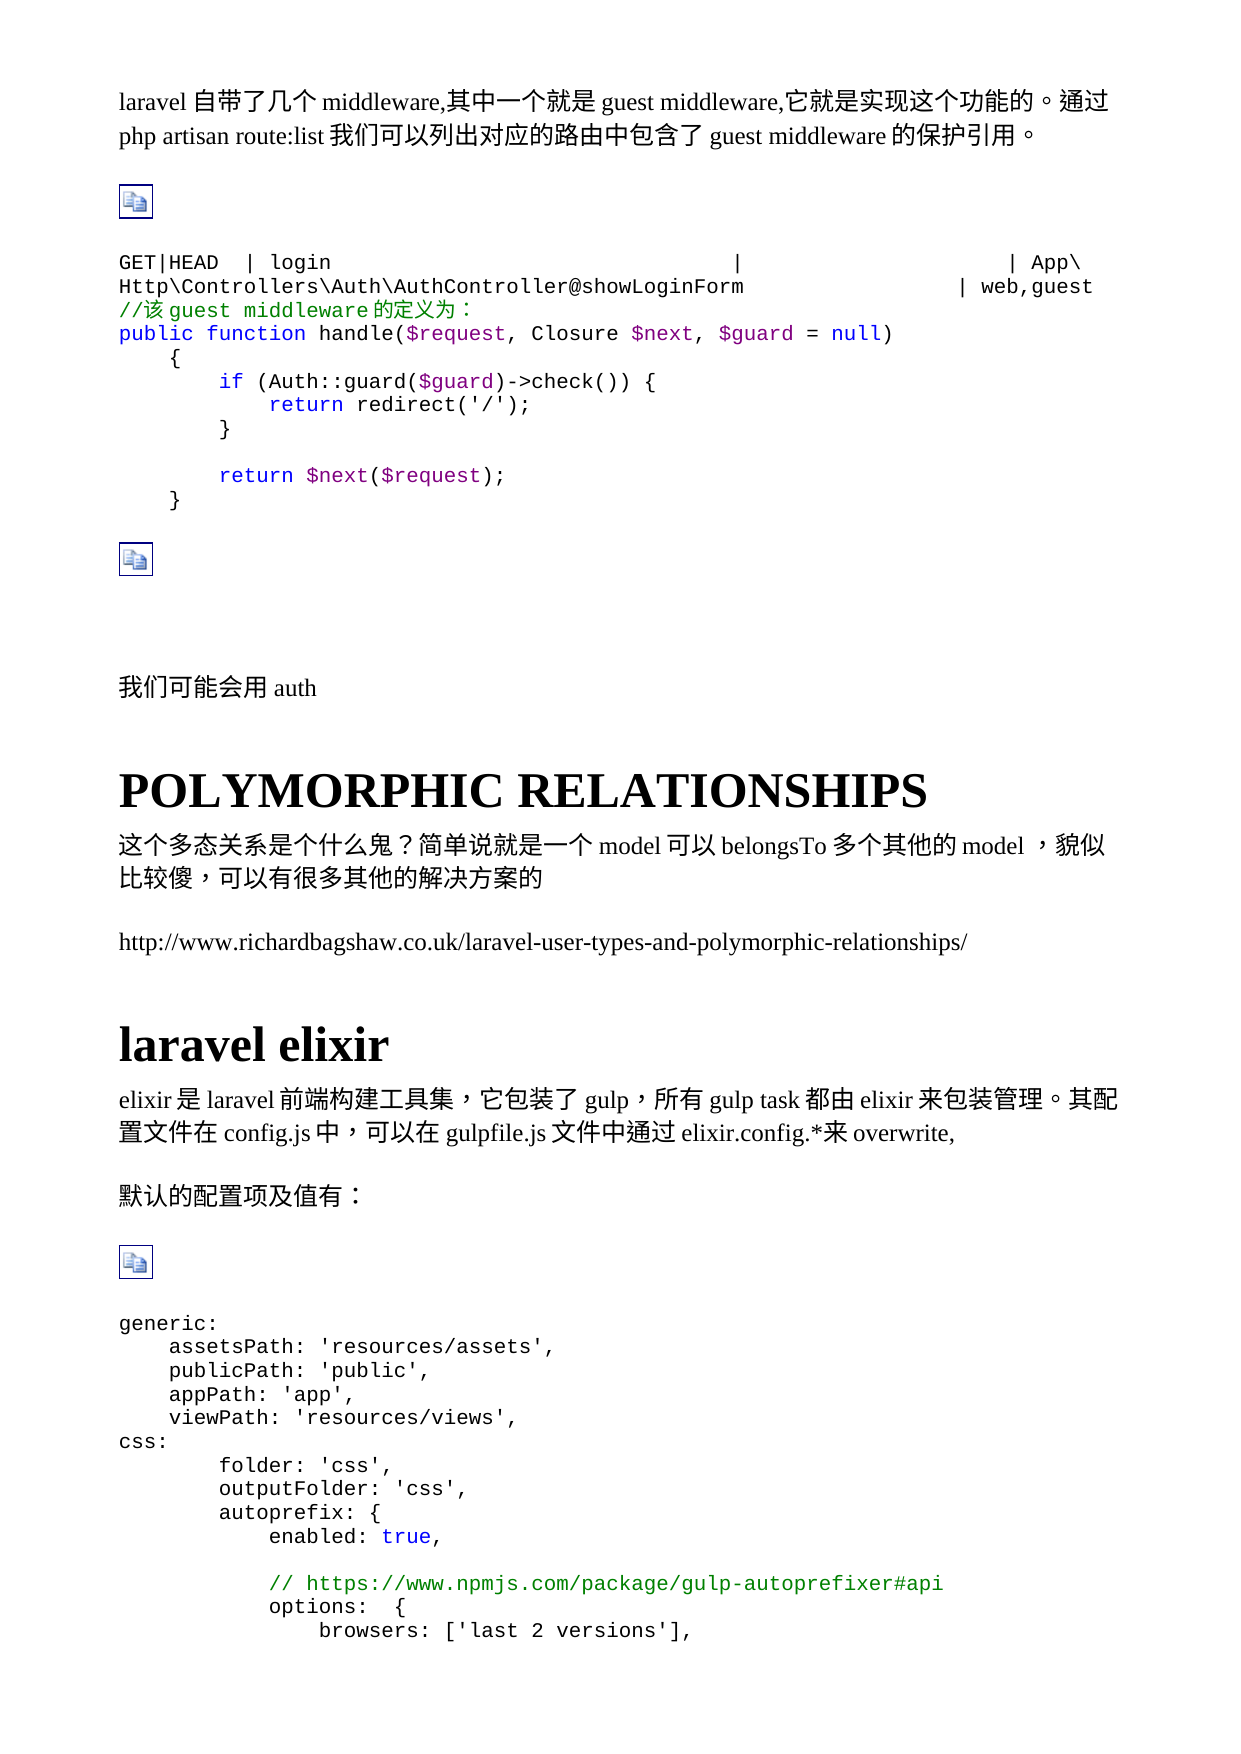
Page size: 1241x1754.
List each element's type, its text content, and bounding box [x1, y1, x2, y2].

text //该guest middleware的定义为： [119, 300, 1121, 323]
picture [120, 186, 152, 217]
text elixir是laravel前端构建工具集，它包装了gulp，所有gulp task都由elixir来包装管理。其配置文件在config.js中，可以在gulpfile.js文件中通过elixir.config.*来overwrite, [119, 1085, 1121, 1148]
picture [120, 544, 152, 575]
text http://www.richardbagshaw.co.uk/laravel-user-types-and-polymorphic-relationships/ [119, 927, 1121, 956]
text folder: 'css', [119, 1455, 1121, 1478]
subtitle laravel elixir [119, 1015, 1121, 1072]
subtitle POLYMORPHIC RELATIONSHIPS [119, 761, 1121, 818]
text viewPath: 'resources/views', [119, 1407, 1121, 1431]
text 我们可能会用auth [119, 673, 1121, 702]
text browsers: ['last 2 versions'], [119, 1620, 1121, 1644]
text css: [119, 1431, 1121, 1455]
text enabled: true, [119, 1526, 1121, 1549]
text assetsPath: 'resources/assets', [119, 1336, 1121, 1360]
text outputFolder: 'css', [119, 1478, 1121, 1502]
text autoprefix: { [119, 1502, 1121, 1526]
text if (Auth::guard($guard)->check()) { [119, 371, 1121, 394]
text laravel自带了几个middleware,其中一个就是guest middleware,它就是实现这个功能的。通过php artisan route:list我们可以列出对应的路由中包含了guest middleware的保护引用。 [119, 87, 1121, 150]
text generic: [119, 1313, 1121, 1336]
text GET|HEAD | login | | App\Http\Controllers\Auth\AuthController@showLoginForm | web,guest [119, 252, 1121, 300]
text return $next($request); [119, 465, 1121, 489]
text 默认的配置项及值有： [119, 1182, 1121, 1211]
text public function handle($request, Closure $next, $guard = null) [119, 323, 1121, 347]
text } [119, 418, 1121, 442]
text appPath: 'app', [119, 1384, 1121, 1407]
text // https://www.npmjs.com/package/gulp-autoprefixer#api [119, 1573, 1121, 1597]
text } [119, 489, 1121, 512]
text 这个多态关系是个什么鬼？简单说就是一个model可以belongsTo多个其他的model ，貌似比较傻，可以有很多其他的解决方案的 [119, 831, 1121, 893]
picture [120, 1246, 152, 1278]
text options: { [119, 1597, 1121, 1620]
text { [119, 347, 1121, 371]
text return redirect('/'); [119, 394, 1121, 418]
text publicPath: 'public', [119, 1360, 1121, 1384]
